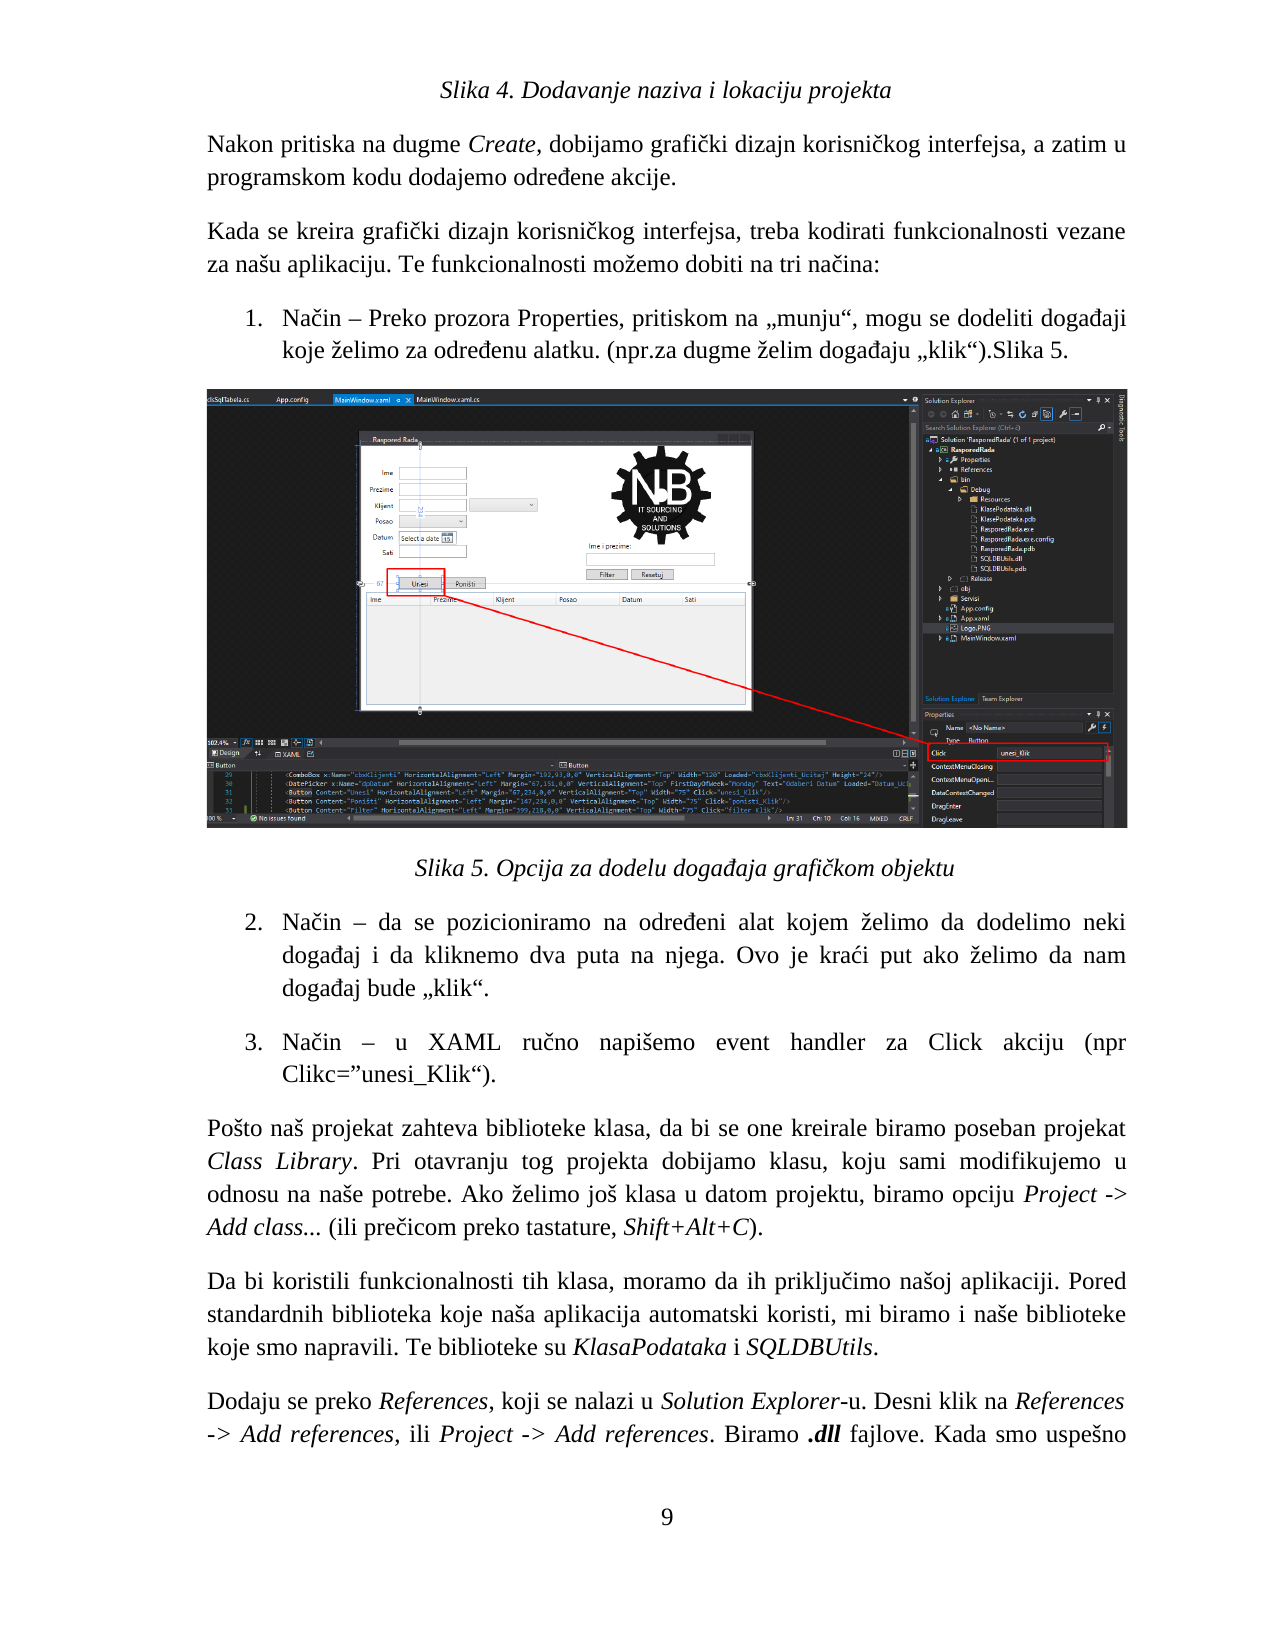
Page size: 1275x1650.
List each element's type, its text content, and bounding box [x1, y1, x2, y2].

text Nakon pritiska na dugme Create, dobijamo grafički dizajn korisničkog interfejsa, a zatim u programskom kodu dodajemo određene akcije. [207, 129, 1127, 191]
text Slika 4. Dodavanje naziva i lokaciju projekta [207, 75, 1127, 104]
list Način – u XAML ručno napišemo event handler za Click akciju (npr Clikc=”unesi_Klik“). [244, 1027, 1127, 1088]
text Kada se kreira grafički dizajn korisničkog interfejsa, treba kodirati funkcionalnosti vezane za našu aplikaciju. Te funkcionalnosti možemo dobiti na tri načina: [207, 216, 1127, 277]
text Dodaju se preko References, koji se nalazi u Solution Explorer-u. Desni klik na References -> Add references, ili Project -> Add references. Biramo .dll fajlove. Kada smo uspešno [207, 1386, 1127, 1448]
text Pošto naš projekat zahteva biblioteke klasa, da bi se one kreirale biramo poseban projekat Class Library. Pri otavranju tog projekta dobijamo klasu, koju sami modifikujemo u odnosu na naše potrebe. Ako želimo još klasa u datom projektu, biramo opciju Project -> Add class... (ili prečicom preko tastature, Shift+Alt+C). [207, 1113, 1127, 1241]
text Da bi koristili funkcionalnosti tih klasa, moramo da ih priključimo našoj aplikaciji. Pored standardnih biblioteka koje naša aplikacija automatski koristi, mi biramo i naše biblioteke koje smo napravili. Te biblioteke su KlasaPodataka i SQLDBUtils. [207, 1266, 1127, 1361]
list Način – da se pozicioniramo na određeni alat kojem želimo da dodelimo neki događaj i da kliknemo dva puta na njega. Ovo je kraći put ako želimo da nam događaj bude „klik“. [244, 907, 1127, 1001]
list Način – Preko prozora Properties, pritiskom na „munju“, mogu se dodeliti događaji koje želimo za određenu alatku. (npr.za dugme želim događaju „klik“).Slika 5. [244, 303, 1127, 364]
text Slika 5. Opcija za dodelu događaja grafičkom objektu [244, 853, 1127, 882]
